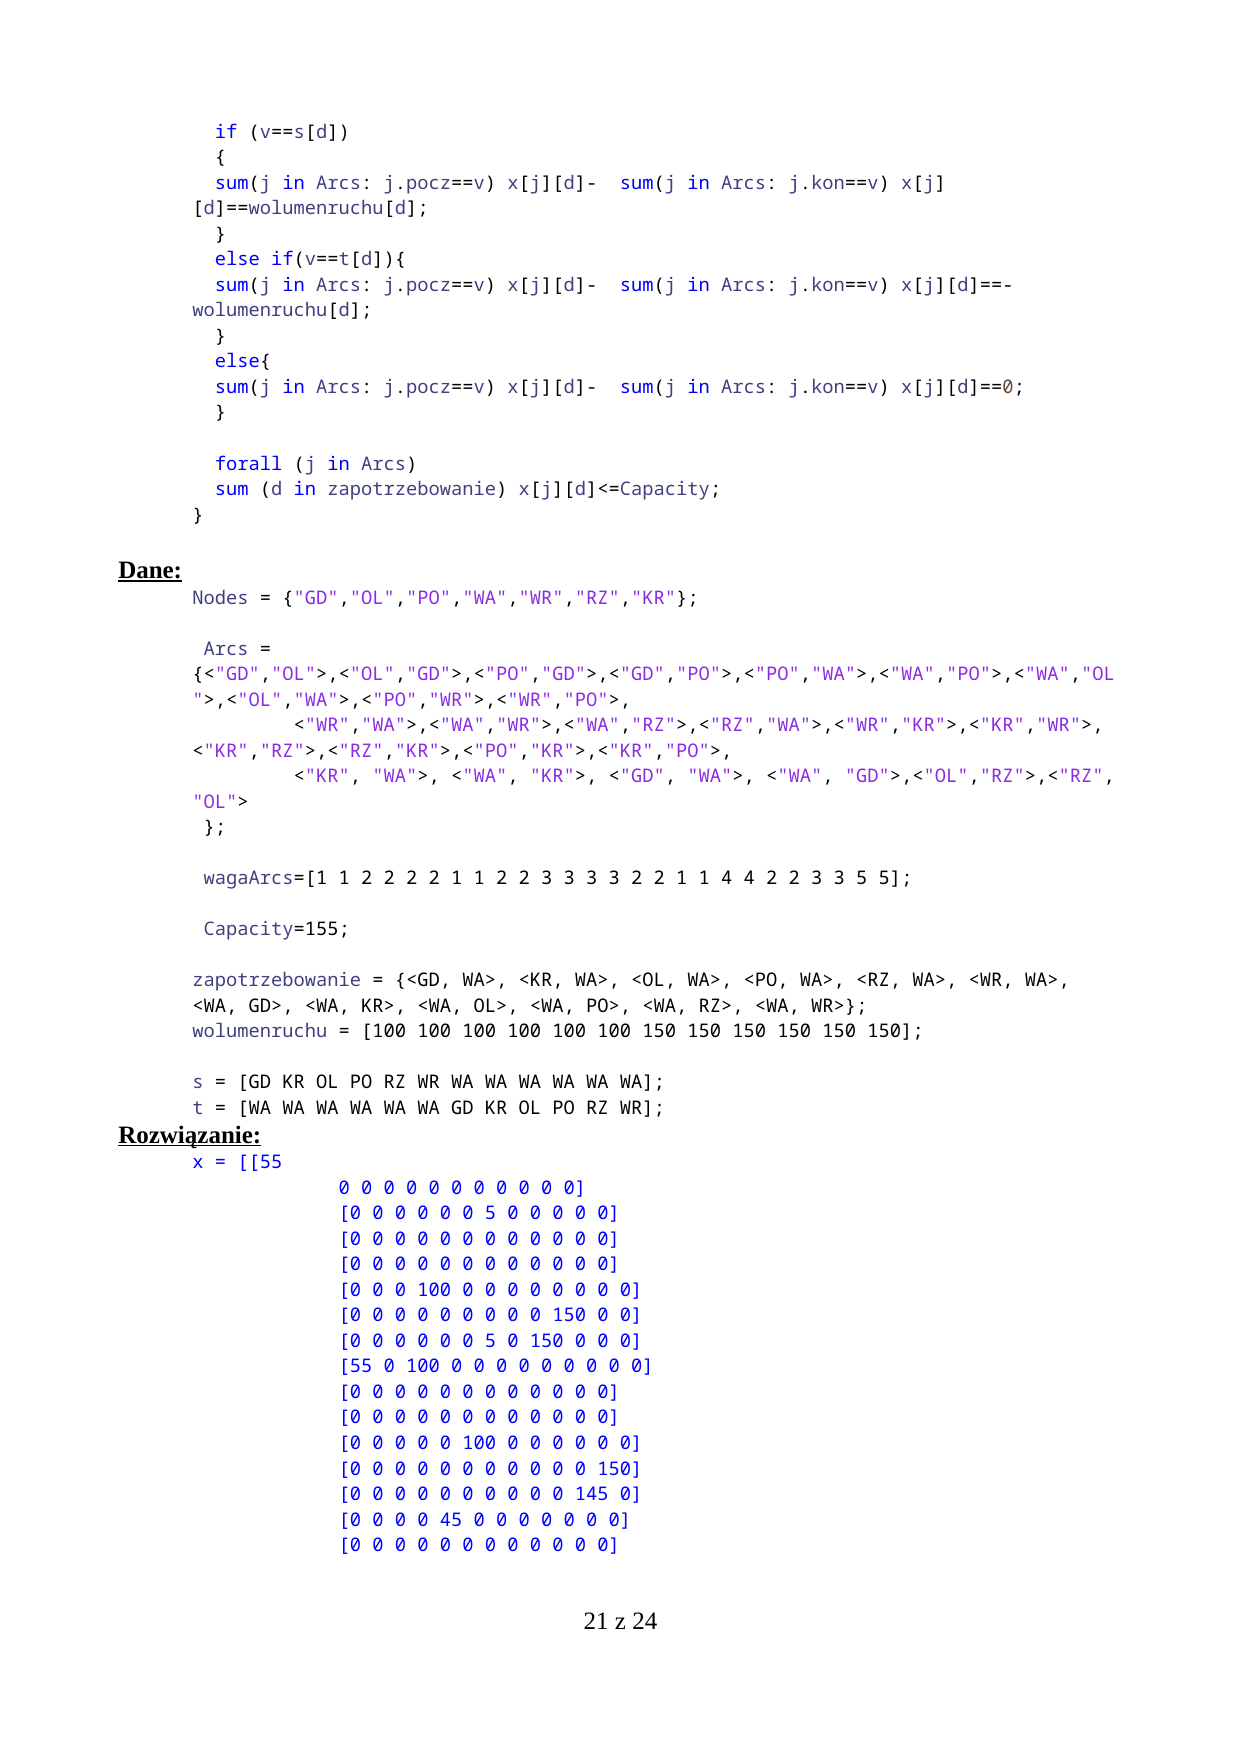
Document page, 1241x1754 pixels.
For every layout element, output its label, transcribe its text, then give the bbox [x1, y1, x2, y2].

text [55 0 100 0 0 0 0 0 0 0 0 0] [192, 1353, 1122, 1378]
text { [192, 144, 1122, 169]
text [0 0 0 0 0 0 0 0 0 150 0 0] [192, 1302, 1122, 1327]
text else if(v==t[d]){ [192, 246, 1122, 271]
text }; [192, 814, 1122, 839]
text Capacity=155; [192, 916, 1122, 941]
text 0 0 0 0 0 0 0 0 0 0 0] [192, 1174, 1122, 1200]
text wagaArcs=[1 1 2 2 2 2 1 1 2 2 3 3 3 3 2 2 1 1 4 4 2 2 3 3 5 5]; [192, 865, 1122, 890]
text x = [[55 [192, 1149, 1122, 1174]
text [0 0 0 0 0 0 0 0 0 0 0 150] [192, 1455, 1122, 1480]
text zapotrzebowanie = {<GD, WA>, <KR, WA>, <OL, WA>, <PO, WA>, <RZ, WA>, <WR, WA>, <WA, GD>, <WA, KR>, <WA, OL>, <WA, PO>, <WA, RZ>, <WA, WR>}; [192, 967, 1122, 1018]
text forall (j in Arcs) [192, 450, 1122, 475]
text <"KR", "WA">, <"WA", "KR">, <"GD", "WA">, <"WA", "GD">,<"OL","RZ">,<"RZ", "OL"> [192, 763, 1122, 814]
text [0 0 0 0 45 0 0 0 0 0 0 0] [192, 1506, 1122, 1531]
text s = [GD KR OL PO RZ WR WA WA WA WA WA WA]; [192, 1069, 1122, 1094]
text [0 0 0 0 0 0 5 0 150 0 0 0] [192, 1327, 1122, 1353]
text [0 0 0 0 0 0 0 0 0 0 0 0] [192, 1225, 1122, 1251]
text sum (d in zapotrzebowanie) x[j][d]<=Capacity; [192, 475, 1122, 501]
text wolumenruchu = [100 100 100 100 100 100 150 150 150 150 150 150]; [192, 1018, 1122, 1043]
text [0 0 0 0 0 0 0 0 0 0 0 0] [192, 1251, 1122, 1276]
text } [192, 322, 1122, 348]
text } [192, 501, 1122, 526]
text <"WR","WA">,<"WA","WR">,<"WA","RZ">,<"RZ","WA">,<"WR","KR">,<"KR","WR">, <"KR","RZ">,<"RZ","KR">,<"PO","KR">,<"KR","PO">, [192, 712, 1122, 763]
text [0 0 0 0 0 0 0 0 0 0 0 0] [192, 1378, 1122, 1404]
text [0 0 0 0 0 0 0 0 0 0 0 0] [192, 1404, 1122, 1429]
text sum(j in Arcs: j.pocz==v) x[j][d]- sum(j in Arcs: j.kon==v) x[j][d]==wolumenruchu[d]; [192, 169, 1122, 220]
text t = [WA WA WA WA WA WA GD KR OL PO RZ WR]; [192, 1094, 1122, 1120]
text sum(j in Arcs: j.pocz==v) x[j][d]- sum(j in Arcs: j.kon==v) x[j][d]==0; [192, 373, 1122, 399]
text Nodes = {"GD","OL","PO","WA","WR","RZ","KR"}; [192, 584, 1122, 609]
text Arcs = {<"GD","OL">,<"OL","GD">,<"PO","GD">,<"GD","PO">,<"PO","WA">,<"WA","PO">,<"WA","OL">,<"OL","WA">,<"PO","WR">,<"WR","PO">, [192, 635, 1122, 712]
text Dane: [118, 555, 1122, 584]
text [0 0 0 0 0 0 0 0 0 0 145 0] [192, 1480, 1122, 1506]
text [0 0 0 0 0 0 0 0 0 0 0 0] [192, 1531, 1122, 1557]
text Rozwiązanie: [118, 1120, 1122, 1149]
text } [192, 220, 1122, 246]
text [0 0 0 0 0 100 0 0 0 0 0 0] [192, 1429, 1122, 1455]
text else{ [192, 348, 1122, 373]
text [0 0 0 100 0 0 0 0 0 0 0 0] [192, 1276, 1122, 1302]
text sum(j in Arcs: j.pocz==v) x[j][d]- sum(j in Arcs: j.kon==v) x[j][d]==-wolumenruchu[d]; [192, 271, 1122, 322]
text if (v==s[d]) [192, 118, 1122, 144]
text } [192, 399, 1122, 424]
text [0 0 0 0 0 0 5 0 0 0 0 0] [192, 1200, 1122, 1225]
